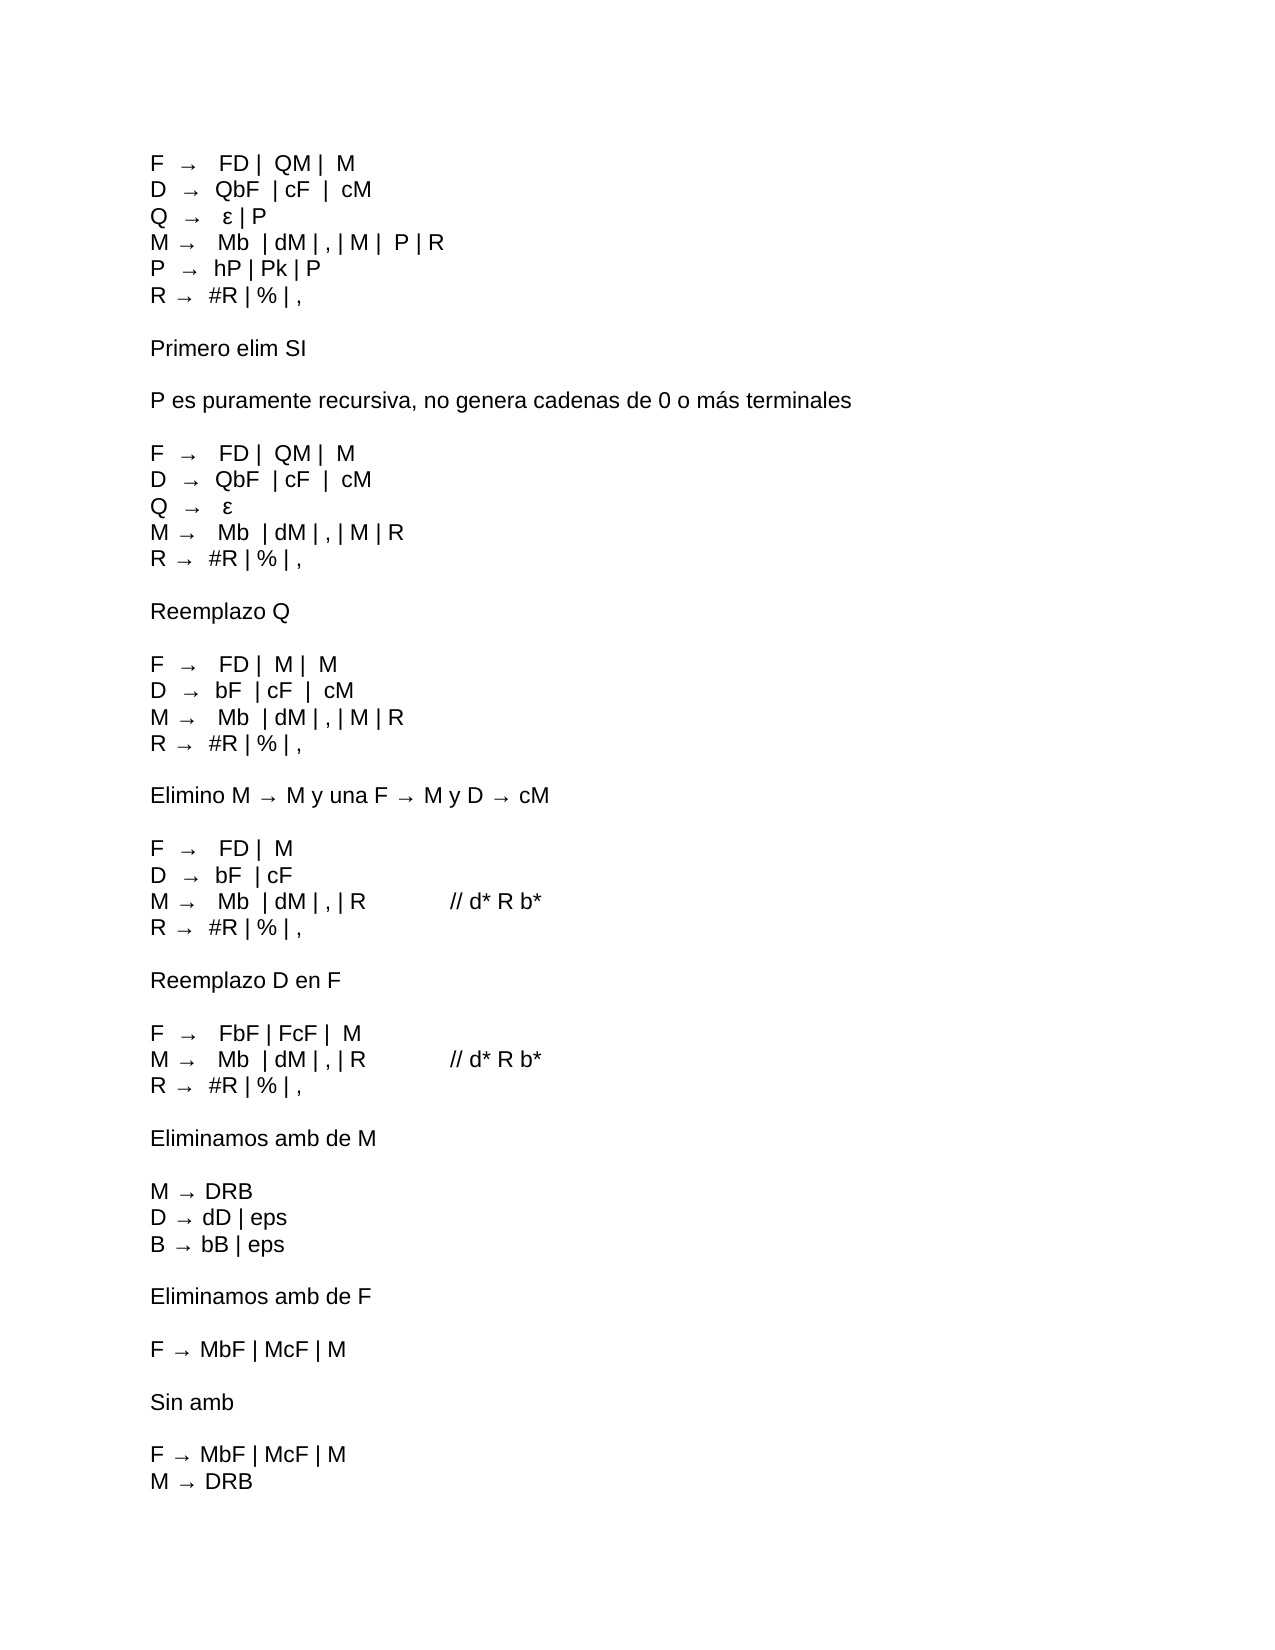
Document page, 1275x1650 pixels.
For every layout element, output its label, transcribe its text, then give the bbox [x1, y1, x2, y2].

text R → #R | % | , [150, 914, 1125, 941]
text D → dD | eps [150, 1204, 1125, 1231]
text Elimino M → M y una F → M y D → cM [150, 782, 1125, 809]
text P es puramente recursiva, no genera cadenas de 0 o más terminales [150, 387, 1125, 413]
text F → FD | M D → bF | cF M → Mb | dM | , | R // d* R b* [150, 835, 1125, 914]
text R → #R | % | , [150, 730, 1125, 756]
text B → bB | eps [150, 1231, 1125, 1257]
text Sin amb [150, 1389, 1125, 1415]
text R → #R | % | , [150, 282, 1125, 308]
text Eliminamos amb de F [150, 1283, 1125, 1309]
text M → DRB [150, 1178, 1125, 1204]
text R → #R | % | , [150, 545, 1125, 572]
text Primero elim SI [150, 334, 1125, 361]
text F → FD | QM | M D → QbF | cF | cM Q → ε M → Mb | dM | , | M | R [150, 440, 1125, 545]
text F → FbF | FcF | M M → Mb | dM | , | R // d* R b* [150, 1020, 1125, 1072]
text F → FD | QM | M D → QbF | cF | cM Q → ε | P M → Mb | dM | , | M | P | R P → hP | Pk | P [150, 150, 1125, 282]
text Eliminamos amb de M [150, 1125, 1125, 1151]
text F → FD | M | M D → bF | cF | cM M → Mb | dM | , | M | R [150, 651, 1125, 730]
text F → MbF | McF | M [150, 1336, 1125, 1362]
text Reemplazo D en F [150, 967, 1125, 993]
text Reemplazo Q [150, 598, 1125, 624]
text R → #R | % | , [150, 1072, 1125, 1099]
text F → MbF | McF | M M → DRB [150, 1441, 1125, 1494]
